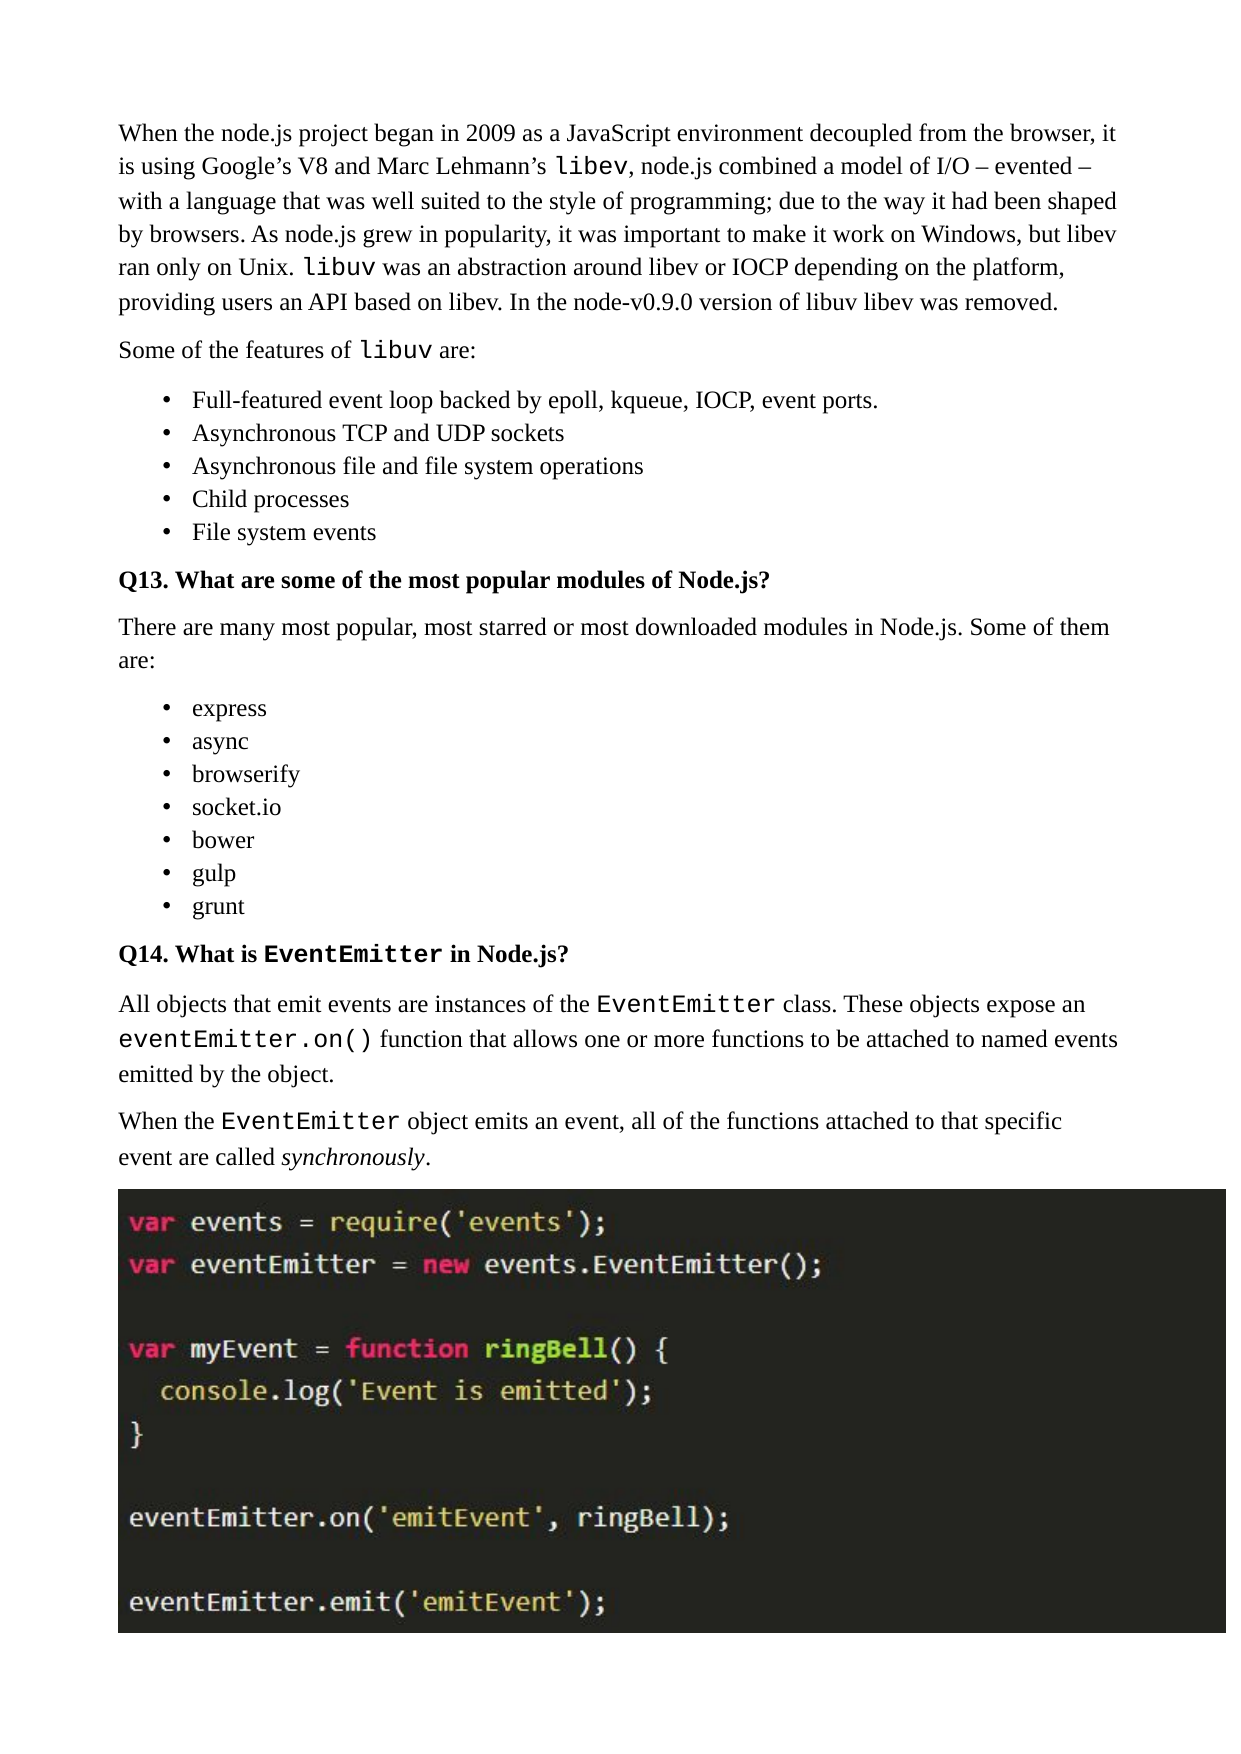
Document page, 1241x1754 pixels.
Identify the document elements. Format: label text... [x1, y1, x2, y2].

list Child processes [162, 484, 1122, 513]
list bower [162, 825, 1122, 854]
list Full-featured event loop backed by epoll, kqueue, IOCP, event ports. [162, 385, 1122, 414]
text When the node.js project began in 2009 as a JavaScript environment decoupled from the browser, it is using Google’s V8 and Marc Lehmann’s libev, node.js combined a model of I/O – evented – with a language that was well suited to the style of programming; due to the way it had been shaped by browsers. As node.js grew in popularity, it was important to make it work on Windows, but libev ran only on Unix. libuv was an abstraction around libev or IOCP depending on the platform, providing users an API based on libev. In the node-v0.9.0 version of libuv libev was removed. [118, 118, 1122, 316]
list gulp [162, 858, 1122, 887]
text There are many most popular, most starred or most downloaded modules in Node.js. Some of them are: [118, 612, 1122, 674]
list Asynchronous file and file system operations [162, 451, 1122, 480]
text All objects that emit events are instances of the EventEmitter class. These objects expose an eventEmitter.on() function that allows one or more functions to be attached to named events emitted by the object. [118, 989, 1122, 1088]
list socket.io [162, 792, 1122, 821]
list grunt [162, 891, 1122, 920]
text Q13. What are some of the most popular modules of Node.js? [118, 565, 1122, 593]
text Q14. What is EventEmitter in Node.js? [118, 939, 1122, 969]
picture [118, 1189, 1226, 1633]
list express [162, 693, 1122, 722]
list Asynchronous TCP and UDP sockets [162, 418, 1122, 447]
text Some of the features of libuv are: [118, 335, 1122, 366]
list File system events [162, 517, 1122, 546]
list async [162, 726, 1122, 755]
text When the EventEmitter object emits an event, all of the functions attached to that specific event are called synchronously. [118, 1106, 1122, 1170]
list browserify [162, 759, 1122, 788]
